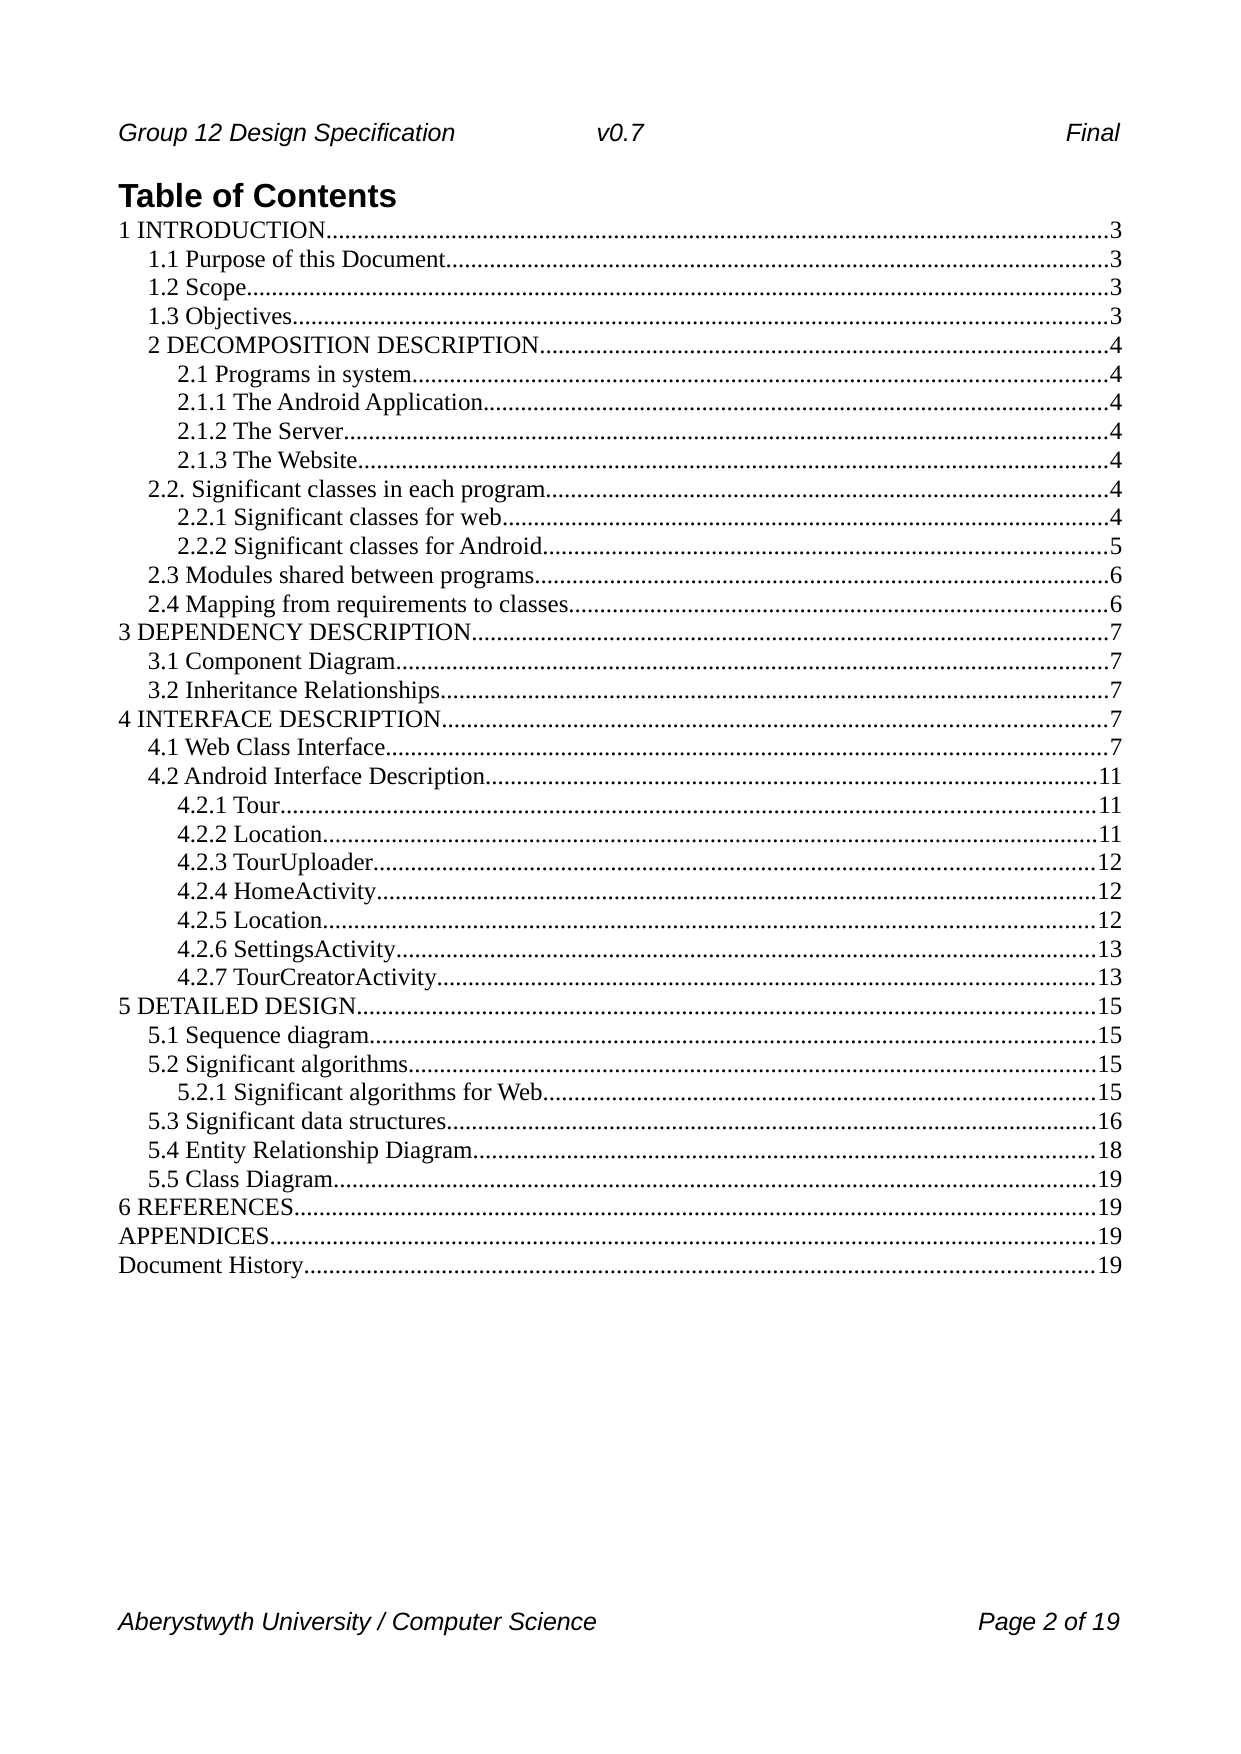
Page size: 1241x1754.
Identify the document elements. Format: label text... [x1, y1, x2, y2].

text 5.2 Significant algorithms 15 [148, 1049, 1122, 1077]
subtitle Table of Contents [118, 176, 1122, 215]
text 5.2.1 Significant algorithms for Web 15 [177, 1077, 1122, 1106]
text Document History 19 [118, 1250, 1122, 1279]
text 4.2.5 Location 12 [177, 905, 1122, 934]
text 2 DECOMPOSITION DESCRIPTION 4 [148, 330, 1122, 359]
text 2.3 Modules shared between programs 6 [148, 560, 1122, 589]
text 6 REFERENCES 19 [118, 1192, 1122, 1221]
text 4.2 Android Interface Description 11 [148, 761, 1122, 790]
text 3.2 Inheritance Relationships 7 [148, 675, 1122, 704]
text 2.1 Programs in system 4 [177, 359, 1122, 387]
text 2.2. Significant classes in each program 4 [148, 474, 1122, 502]
text 5.5 Class Diagram 19 [148, 1164, 1122, 1192]
text 2.1.2 The Server 4 [177, 416, 1122, 445]
text APPENDICES 19 [118, 1221, 1122, 1250]
text 3 DEPENDENCY DESCRIPTION 7 [118, 617, 1122, 646]
text 4.2.1 Tour 11 [177, 790, 1122, 819]
text 4.2.3 TourUploader 12 [177, 847, 1122, 876]
text 4 INTERFACE DESCRIPTION 7 [118, 704, 1122, 732]
text 2.1.3 The Website 4 [177, 445, 1122, 474]
text 4.2.2 Location 11 [177, 819, 1122, 847]
text 1.1 Purpose of this Document 3 [148, 244, 1122, 272]
text 4.2.4 HomeActivity 12 [177, 876, 1122, 905]
text 4.2.6 SettingsActivity 13 [177, 934, 1122, 962]
text 5.4 Entity Relationship Diagram 18 [148, 1135, 1122, 1164]
text 2.2.2 Significant classes for Android 5 [177, 531, 1122, 560]
text 2.2.1 Significant classes for web 4 [177, 502, 1122, 531]
text 5.1 Sequence diagram 15 [148, 1020, 1122, 1049]
text 1.2 Scope 3 [148, 272, 1122, 301]
text 1.3 Objectives 3 [148, 301, 1122, 330]
text 2.4 Mapping from requirements to classes 6 [148, 589, 1122, 617]
text 4.2.7 TourCreatorActivity 13 [177, 962, 1122, 991]
text 1 INTRODUCTION 3 [118, 215, 1122, 244]
text 2.1.1 The Android Application. 4 [177, 387, 1122, 416]
text 4.1 Web Class Interface 7 [148, 732, 1122, 761]
text 5 DETAILED DESIGN 15 [118, 991, 1122, 1020]
text 5.3 Significant data structures 16 [148, 1106, 1122, 1135]
text 3.1 Component Diagram 7 [148, 646, 1122, 675]
